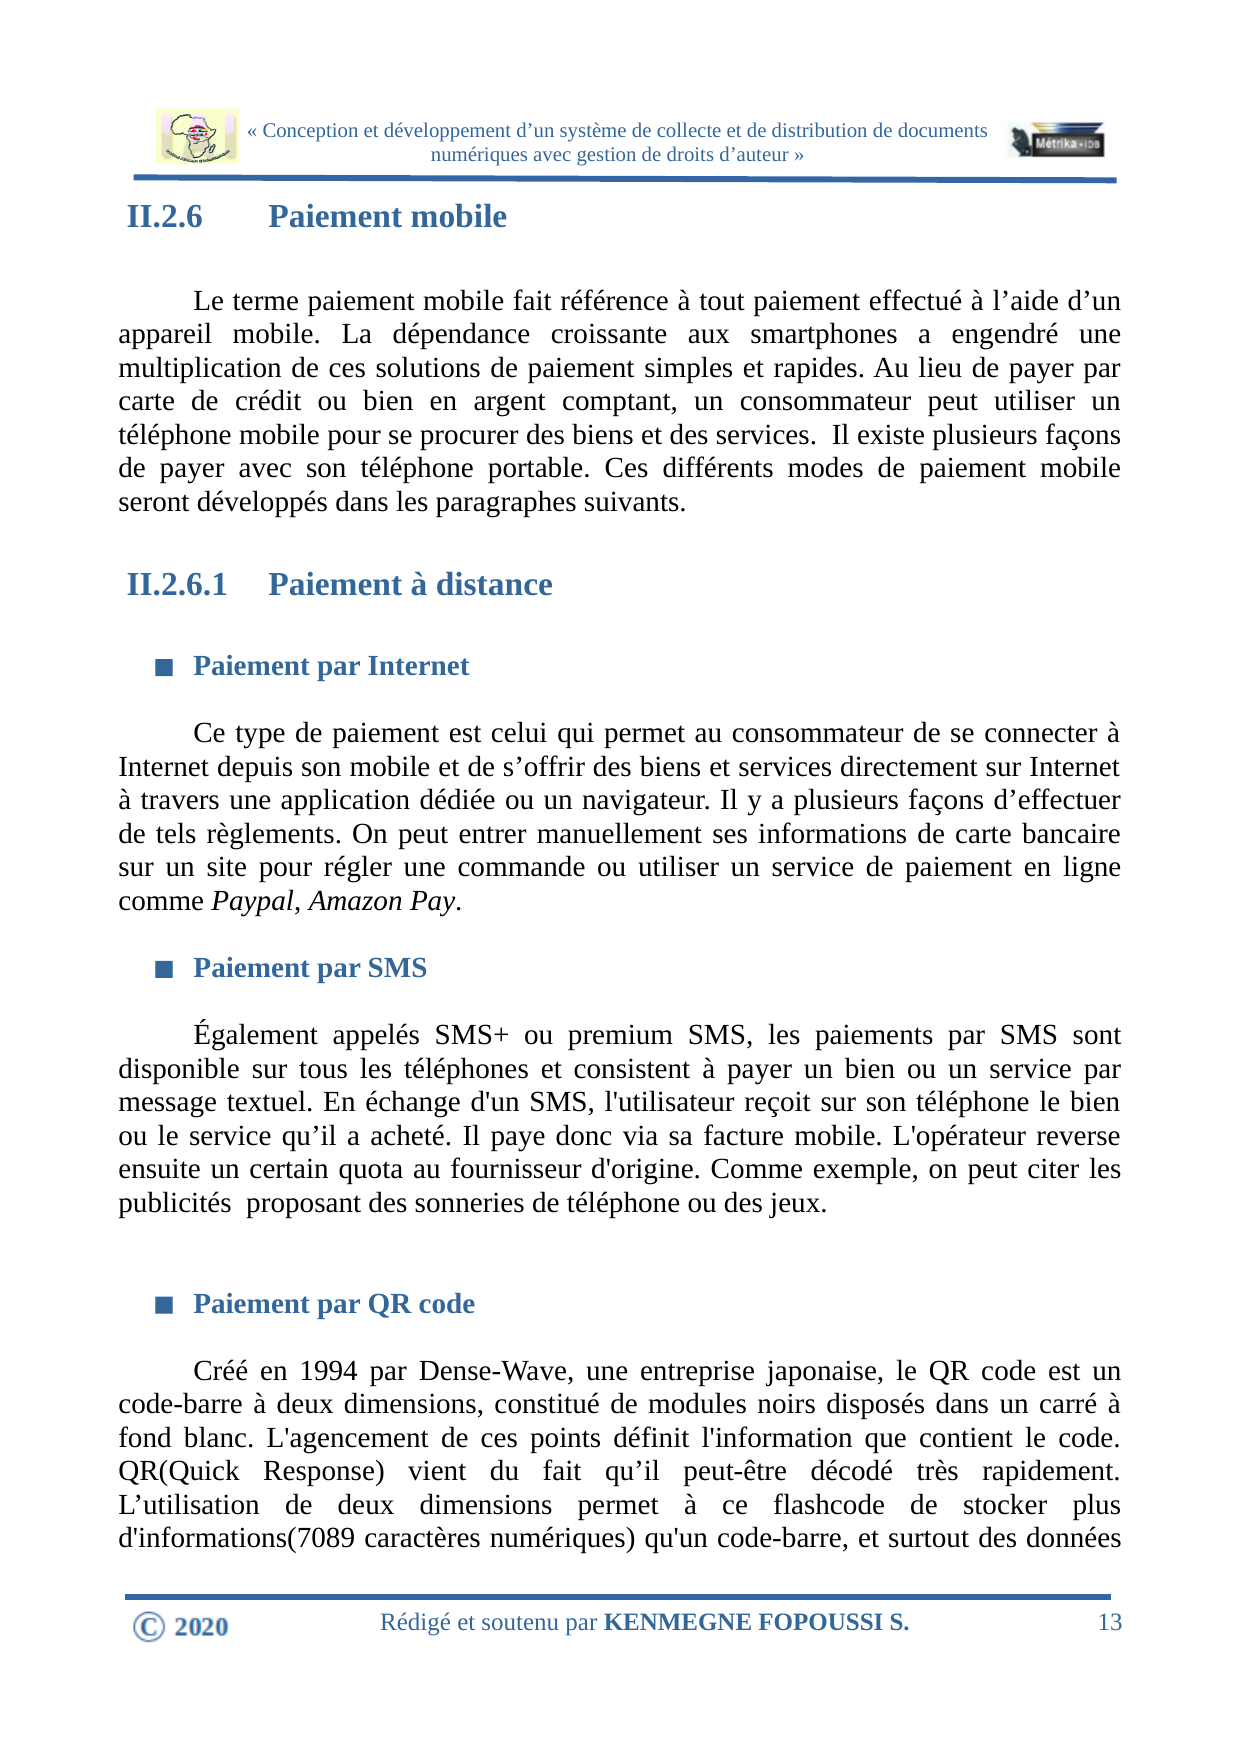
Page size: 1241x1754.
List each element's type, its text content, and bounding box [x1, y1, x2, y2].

picture [126, 1604, 231, 1647]
text Ce type de paiement est celui qui permet au consommateur de se connecter à Internet depuis son mobile et de s’offrir des biens et services directement sur Internet à travers une application dédiée ou un navigateur. Il y a plusieurs façons d’effectuer de tels règlements. On peut entrer manuellement ses informations de carte bancaire sur un site pour régler une commande ou utiliser un service de paiement en ligne comme Paypal, Amazon Pay. [118, 715, 1122, 917]
picture [154, 107, 241, 166]
list Paiement par Internet [156, 648, 1122, 682]
text Le terme paiement mobile fait référence à tout paiement effectué à l’aide d’un appareil mobile. La dépendance croissante aux smartphones a engendré une multiplication de ces solutions de paiement simples et rapides. Au lieu de payer par carte de crédit ou bien en argent comptant, un consommateur peut utiliser un téléphone mobile pour se procurer des biens et des services. Il existe plusieurs façons de payer avec son téléphone portable. Ces différents modes de paiement mobile seront développés dans les paragraphes suivants. [118, 283, 1122, 517]
picture [1003, 116, 1109, 160]
text Créé en 1994 par Dense-Wave, une entreprise japonaise, le QR code est un code-barre à deux dimensions, constitué de modules noirs disposés dans un carré à fond blanc. L'agencement de ces points définit l'information que contient le code. QR(Quick Response) vient du fait qu’il peut-être décodé très rapidement. L’utilisation de deux dimensions permet à ce flashcode de stocker plus d'informations(7089 caractères numériques) qu'un code-barre, et surtout des données [118, 1353, 1122, 1554]
list Paiement par SMS [156, 950, 1122, 984]
subtitle Paiement à distance [118, 563, 1122, 602]
list Paiement par QR code [156, 1286, 1122, 1319]
text Également appelés SMS+ ou premium SMS, les paiements par SMS sont disponible sur tous les téléphones et consistent à payer un bien ou un service par message textuel. En échange d'un SMS, l'utilisateur reçoit sur son téléphone le bien ou le service qu’il a acheté. Il paye donc via sa facture mobile. L'opérateur reverse ensuite un certain quota au fournisseur d'origine. Comme exemple, on peut citer les publicités proposant des sonneries de téléphone ou des jeux. [118, 1017, 1122, 1219]
subtitle Paiement mobile [118, 196, 1122, 234]
